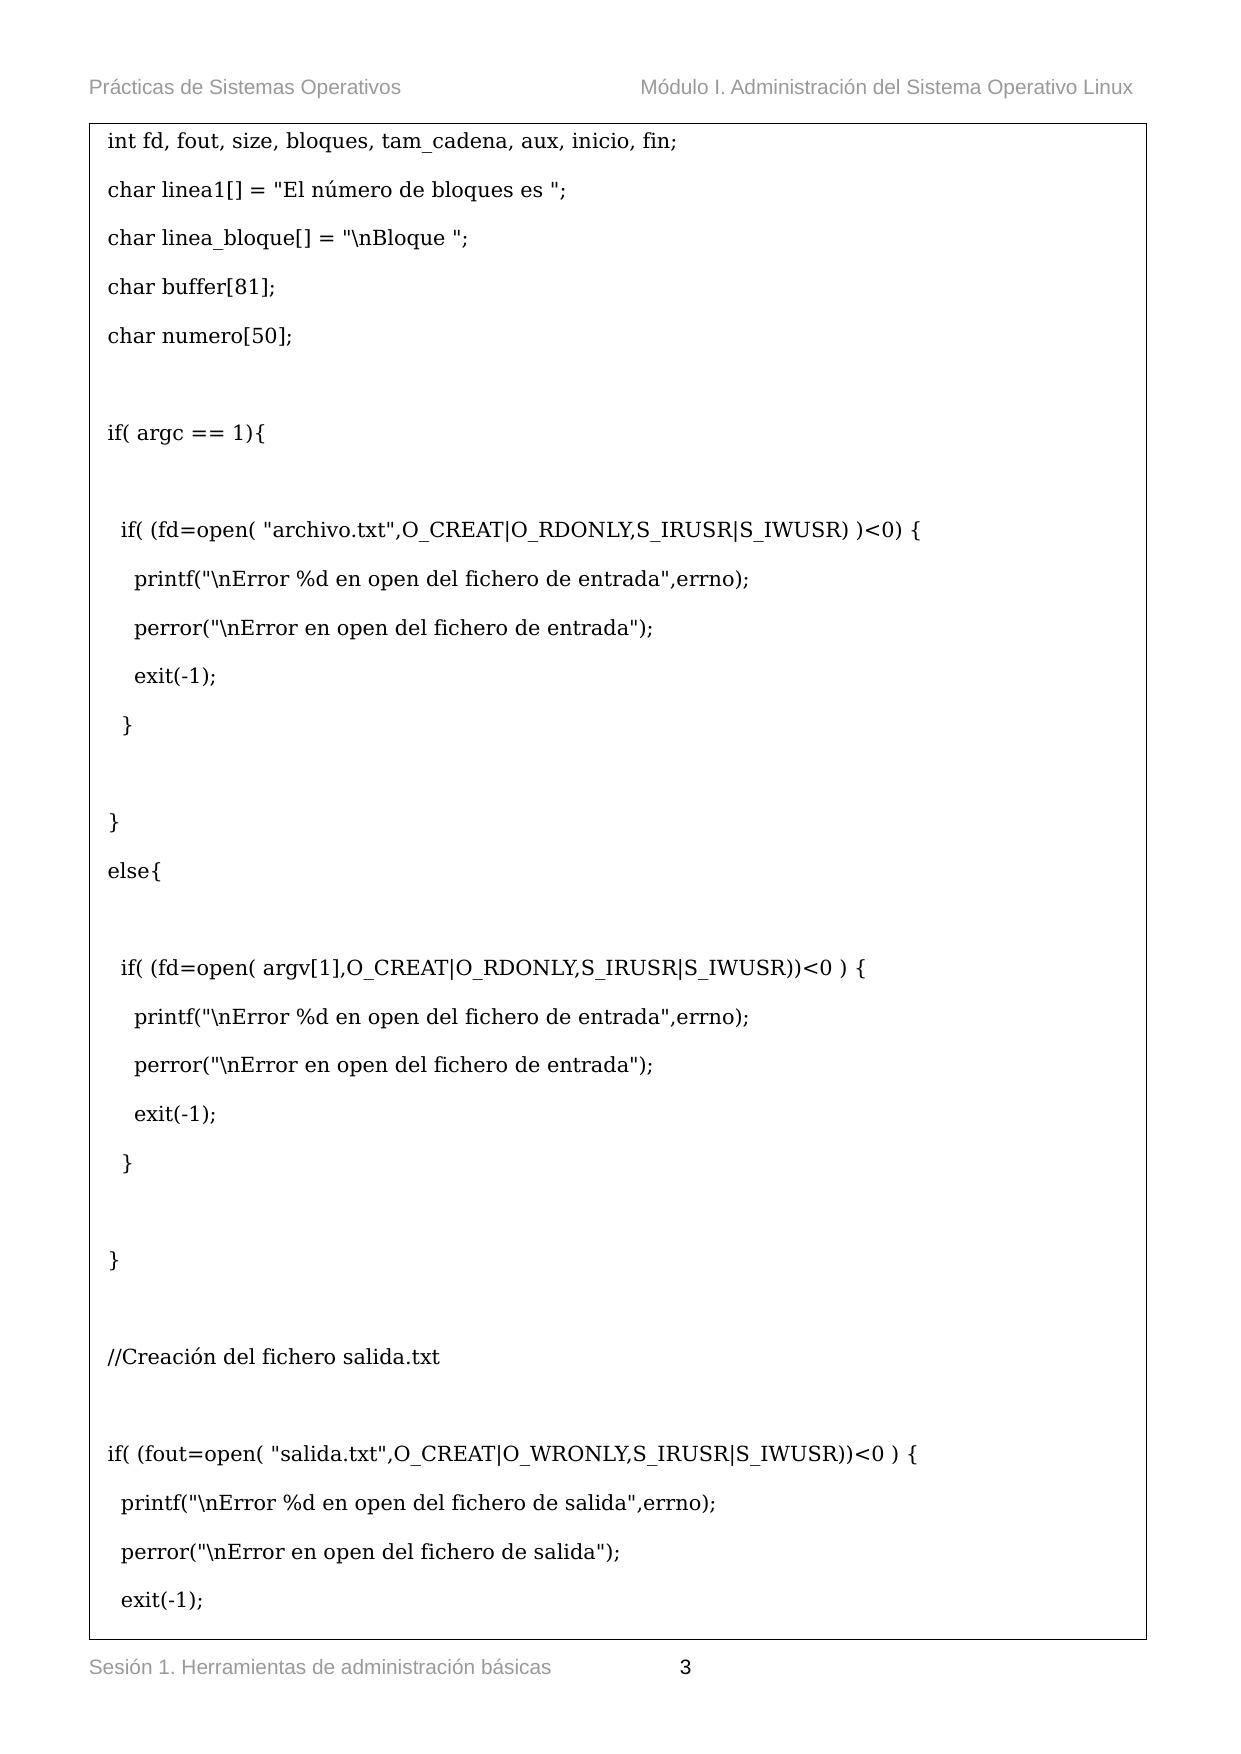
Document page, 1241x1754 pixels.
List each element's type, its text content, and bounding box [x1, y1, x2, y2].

table_header int fd, fout, size, bloques, tam_cadena, aux, inicio, fin; char linea1[] = "El número de bloques es "; char linea_bloque[] = "\nBloque "; char buffer[81]; char numero[50]; if( argc == 1){ if( (fd=open( "archivo.txt",O_CREAT|O_RDONLY,S_IRUSR|S_IWUSR) )<0) { printf("\nError %d en open del fichero de entrada",errno); perror("\nError en open del fichero de entrada"); exit(-1); } } else{ if( (fd=open( argv[1],O_CREAT|O_RDONLY,S_IRUSR|S_IWUSR))<0 ) { printf("\nError %d en open del fichero de entrada",errno); perror("\nError en open del fichero de entrada"); exit(-1); } } //Creación del fichero salida.txt if( (fout=open( "salida.txt",O_CREAT|O_WRONLY,S_IRUSR|S_IWUSR))<0 ) { printf("\nError %d en open del fichero de salida",errno); perror("\nError en open del fichero de salida"); exit(-1); [90, 124, 1146, 1639]
